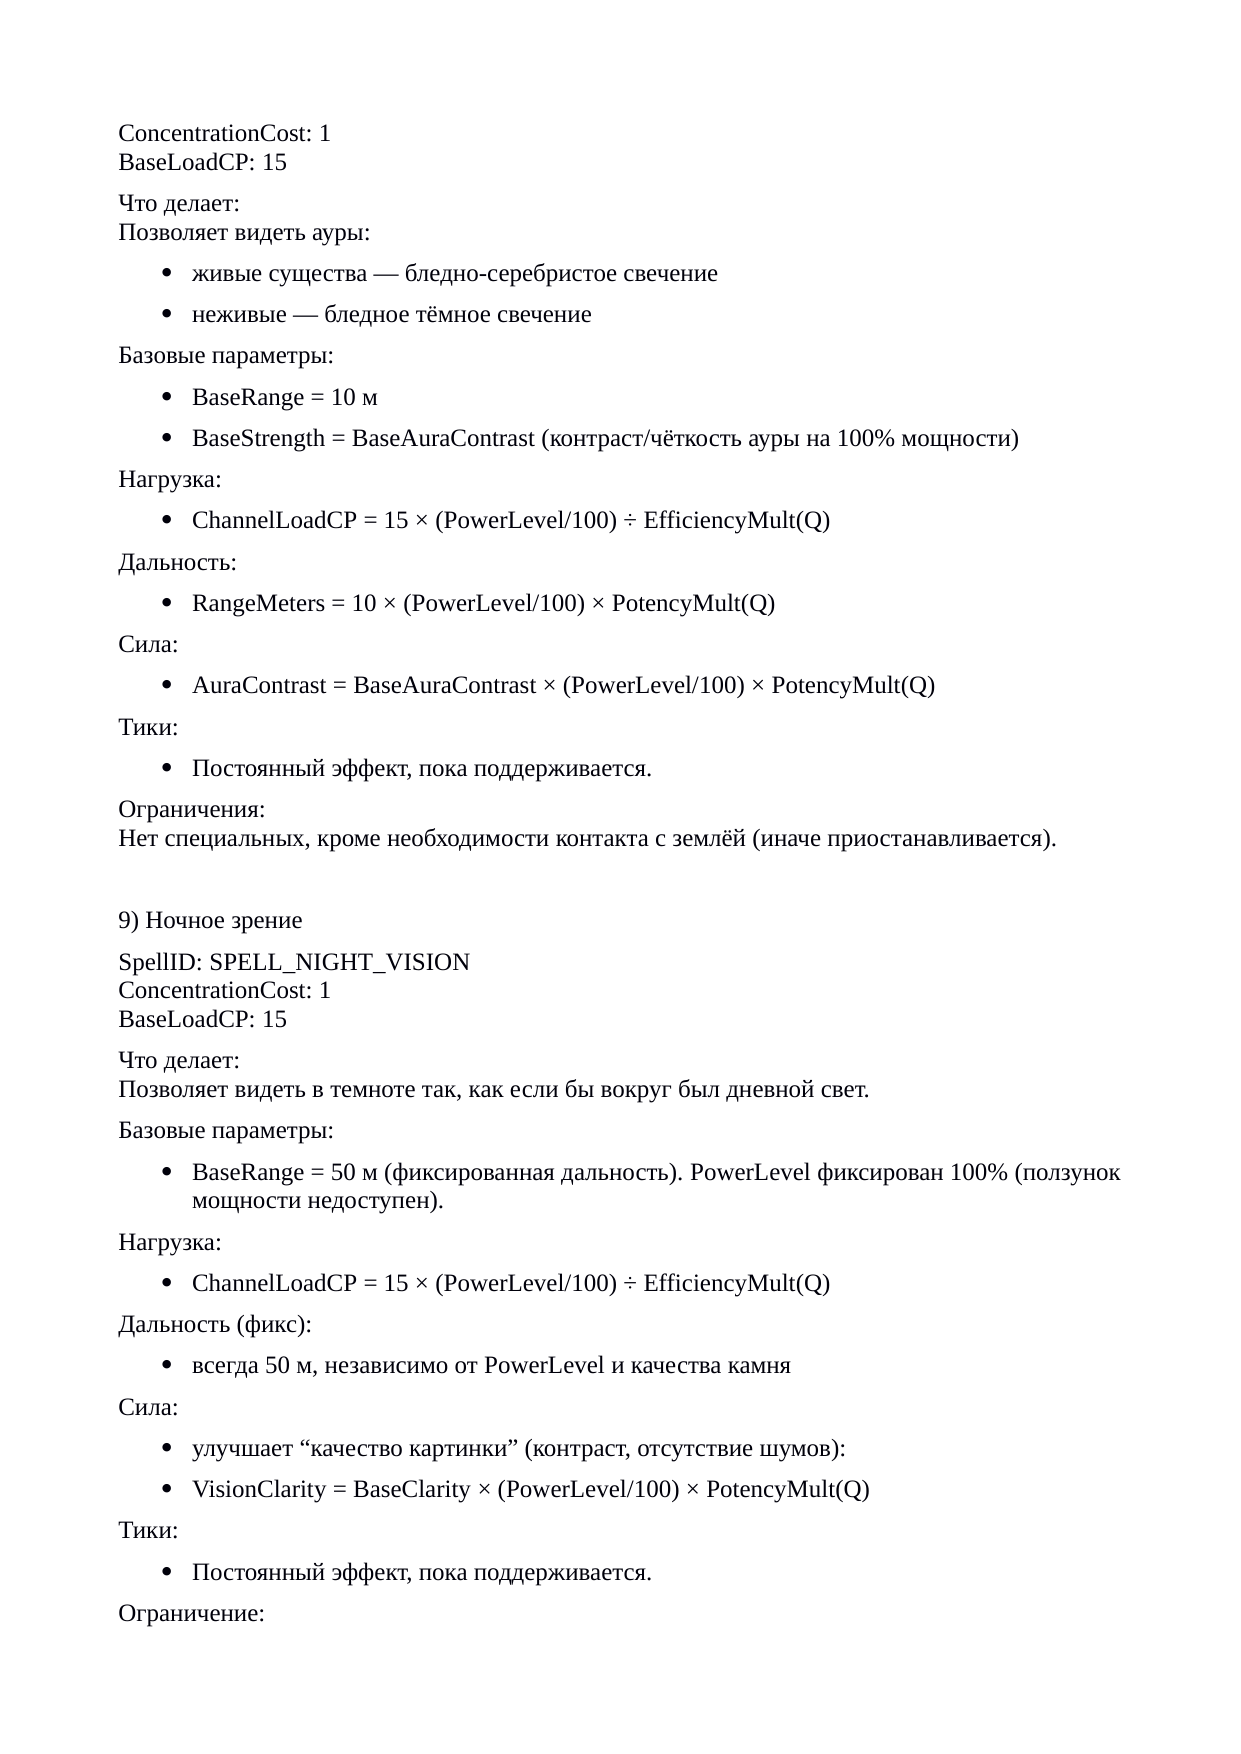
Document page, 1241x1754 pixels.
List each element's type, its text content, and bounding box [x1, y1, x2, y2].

list AuraContrast = BaseAuraContrast × (PowerLevel/100) × PotencyMult(Q) [162, 671, 1122, 699]
text Базовые параметры: [118, 1116, 1122, 1144]
list живые существа — бледно-серебристое свечение [162, 258, 1122, 287]
text ConcentrationCost: 1 BaseLoadCP: 15 [118, 118, 1122, 176]
text Сила: [118, 1392, 1122, 1421]
list VisionClarity = BaseClarity × (PowerLevel/100) × PotencyMult(Q) [162, 1474, 1122, 1503]
text Что делает: Позволяет видеть ауры: [118, 188, 1122, 246]
list ChannelLoadCP = 15 × (PowerLevel/100) ÷ EfficiencyMult(Q) [162, 506, 1122, 534]
text 9) Ночное зрение [118, 906, 1122, 934]
text Тики: [118, 1516, 1122, 1544]
list неживые — бледное тёмное свечение [162, 299, 1122, 328]
text Что делает: Позволяет видеть в темноте так, как если бы вокруг был дневной свет. [118, 1046, 1122, 1103]
list Постоянный эффект, пока поддерживается. [162, 753, 1122, 782]
text Нагрузка: [118, 464, 1122, 493]
list BaseStrength = BaseAuraContrast (контраст/чёткость ауры на 100% мощности) [162, 423, 1122, 452]
list BaseRange = 10 м [162, 382, 1122, 411]
text Дальность (фикс): [118, 1309, 1122, 1338]
list RangeMeters = 10 × (PowerLevel/100) × PotencyMult(Q) [162, 588, 1122, 617]
text Ограничение: [118, 1598, 1122, 1627]
text Базовые параметры: [118, 341, 1122, 369]
text Нагрузка: [118, 1227, 1122, 1256]
list ChannelLoadCP = 15 × (PowerLevel/100) ÷ EfficiencyMult(Q) [162, 1268, 1122, 1297]
list всегда 50 м, независимо от PowerLevel и качества камня [162, 1351, 1122, 1379]
text Ограничения: Нет специальных, кроме необходимости контакта с землёй (иначе приостанавливается). [118, 794, 1122, 852]
text SpellID: SPELL_NIGHT_VISION ConcentrationCost: 1 BaseLoadCP: 15 [118, 947, 1122, 1033]
list улучшает “качество картинки” (контраст, отсутствие шумов): [162, 1433, 1122, 1462]
list BaseRange = 50 м (фиксированная дальность). PowerLevel фиксирован 100% (ползунок мощности недоступен). [162, 1157, 1122, 1214]
text Дальность: [118, 547, 1122, 576]
text Тики: [118, 712, 1122, 741]
text Сила: [118, 629, 1122, 658]
list Постоянный эффект, пока поддерживается. [162, 1557, 1122, 1586]
